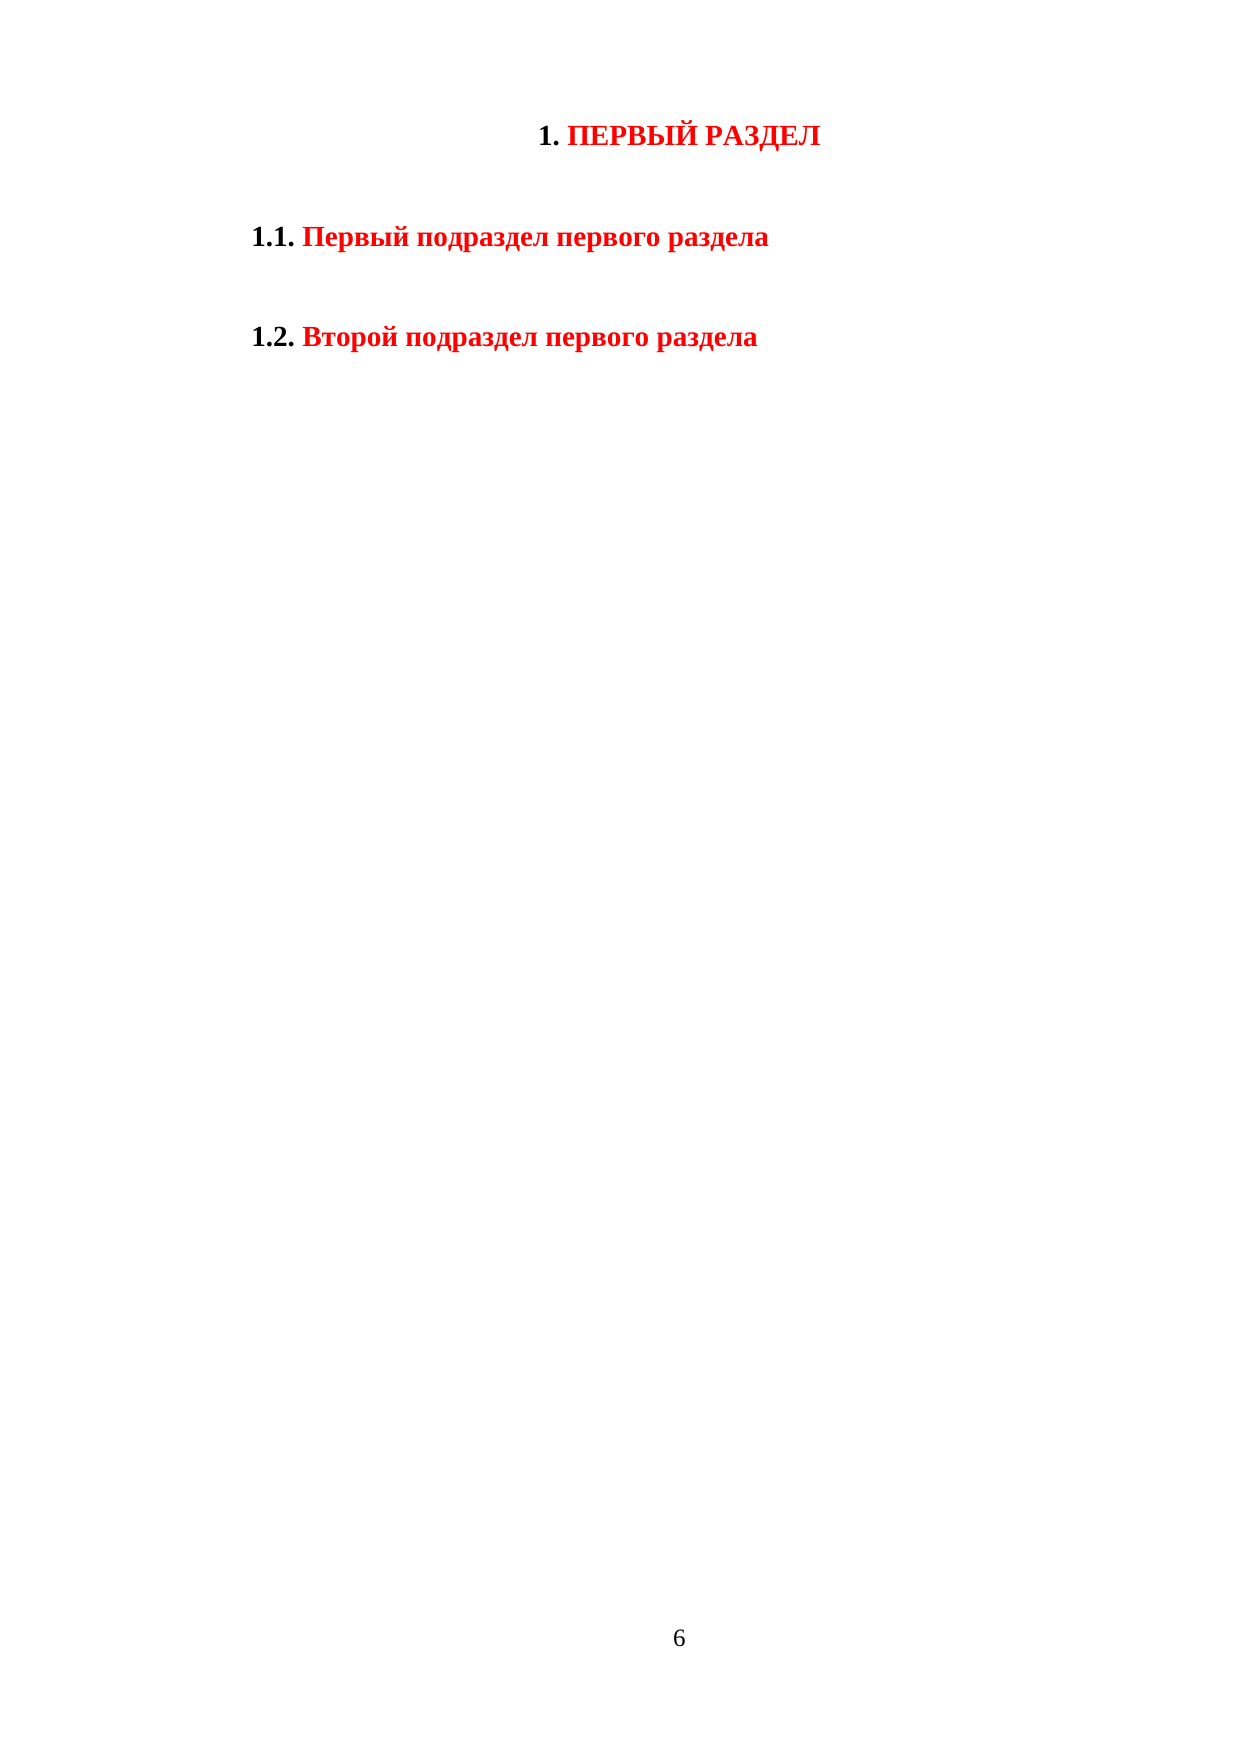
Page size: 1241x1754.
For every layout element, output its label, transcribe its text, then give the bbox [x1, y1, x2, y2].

text 1.1. Первый подраздел первого раздела [177, 219, 1181, 252]
text 1.2. Второй подраздел первого раздела [177, 319, 1181, 353]
text 1. Первый раздел [177, 118, 1181, 152]
